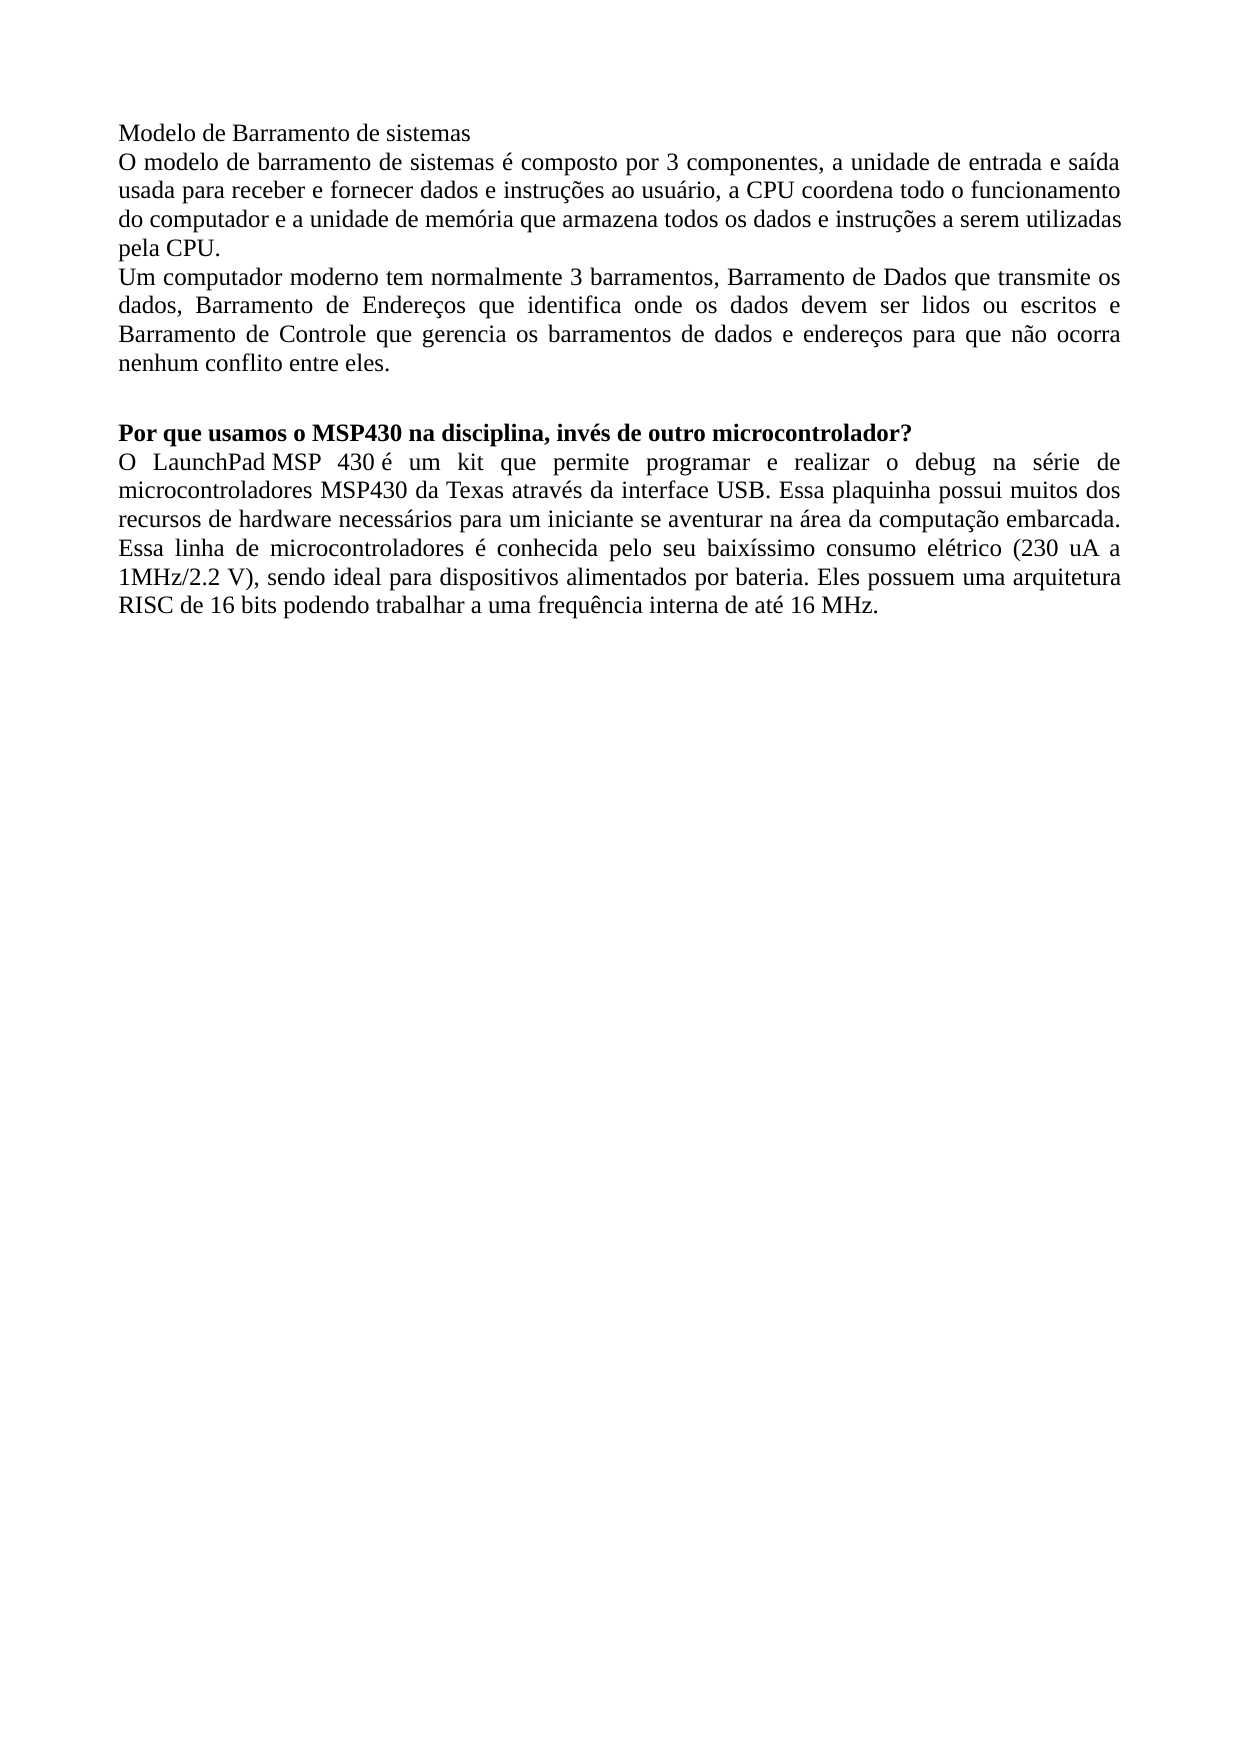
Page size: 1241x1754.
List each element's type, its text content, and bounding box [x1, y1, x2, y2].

text Por que usamos o MSP430 na disciplina, invés de outro microcontrolador? [118, 418, 1122, 447]
text Um computador moderno tem normalmente 3 barramentos, Barramento de Dados que transmite os dados, Barramento de Endereços que identifica onde os dados devem ser lidos ou escritos e Barramento de Controle que gerencia os barramentos de dados e endereços para que não ocorra nenhum conflito entre eles. [118, 262, 1122, 377]
text O modelo de barramento de sistemas é composto por 3 componentes, a unidade de entrada e saída usada para receber e fornecer dados e instruções ao usuário, a CPU coordena todo o funcionamento do computador e a unidade de memória que armazena todos os dados e instruções a serem utilizadas pela CPU. [118, 147, 1122, 262]
text O LaunchPad MSP 430 é um kit que permite programar e realizar o debug na série de microcontroladores MSP430 da Texas através da interface USB. Essa plaquinha possui muitos dos recursos de hardware necessários para um iniciante se aventurar na área da computação embarcada. Essa linha de microcontroladores é conhecida pelo seu baixíssimo consumo elétrico (230 uA a 1MHz/2.2 V), sendo ideal para dispositivos alimentados por bateria. Eles possuem uma arquitetura RISC de 16 bits podendo trabalhar a uma frequência interna de até 16 MHz. [118, 447, 1122, 619]
text Modelo de Barramento de sistemas [118, 118, 1122, 147]
